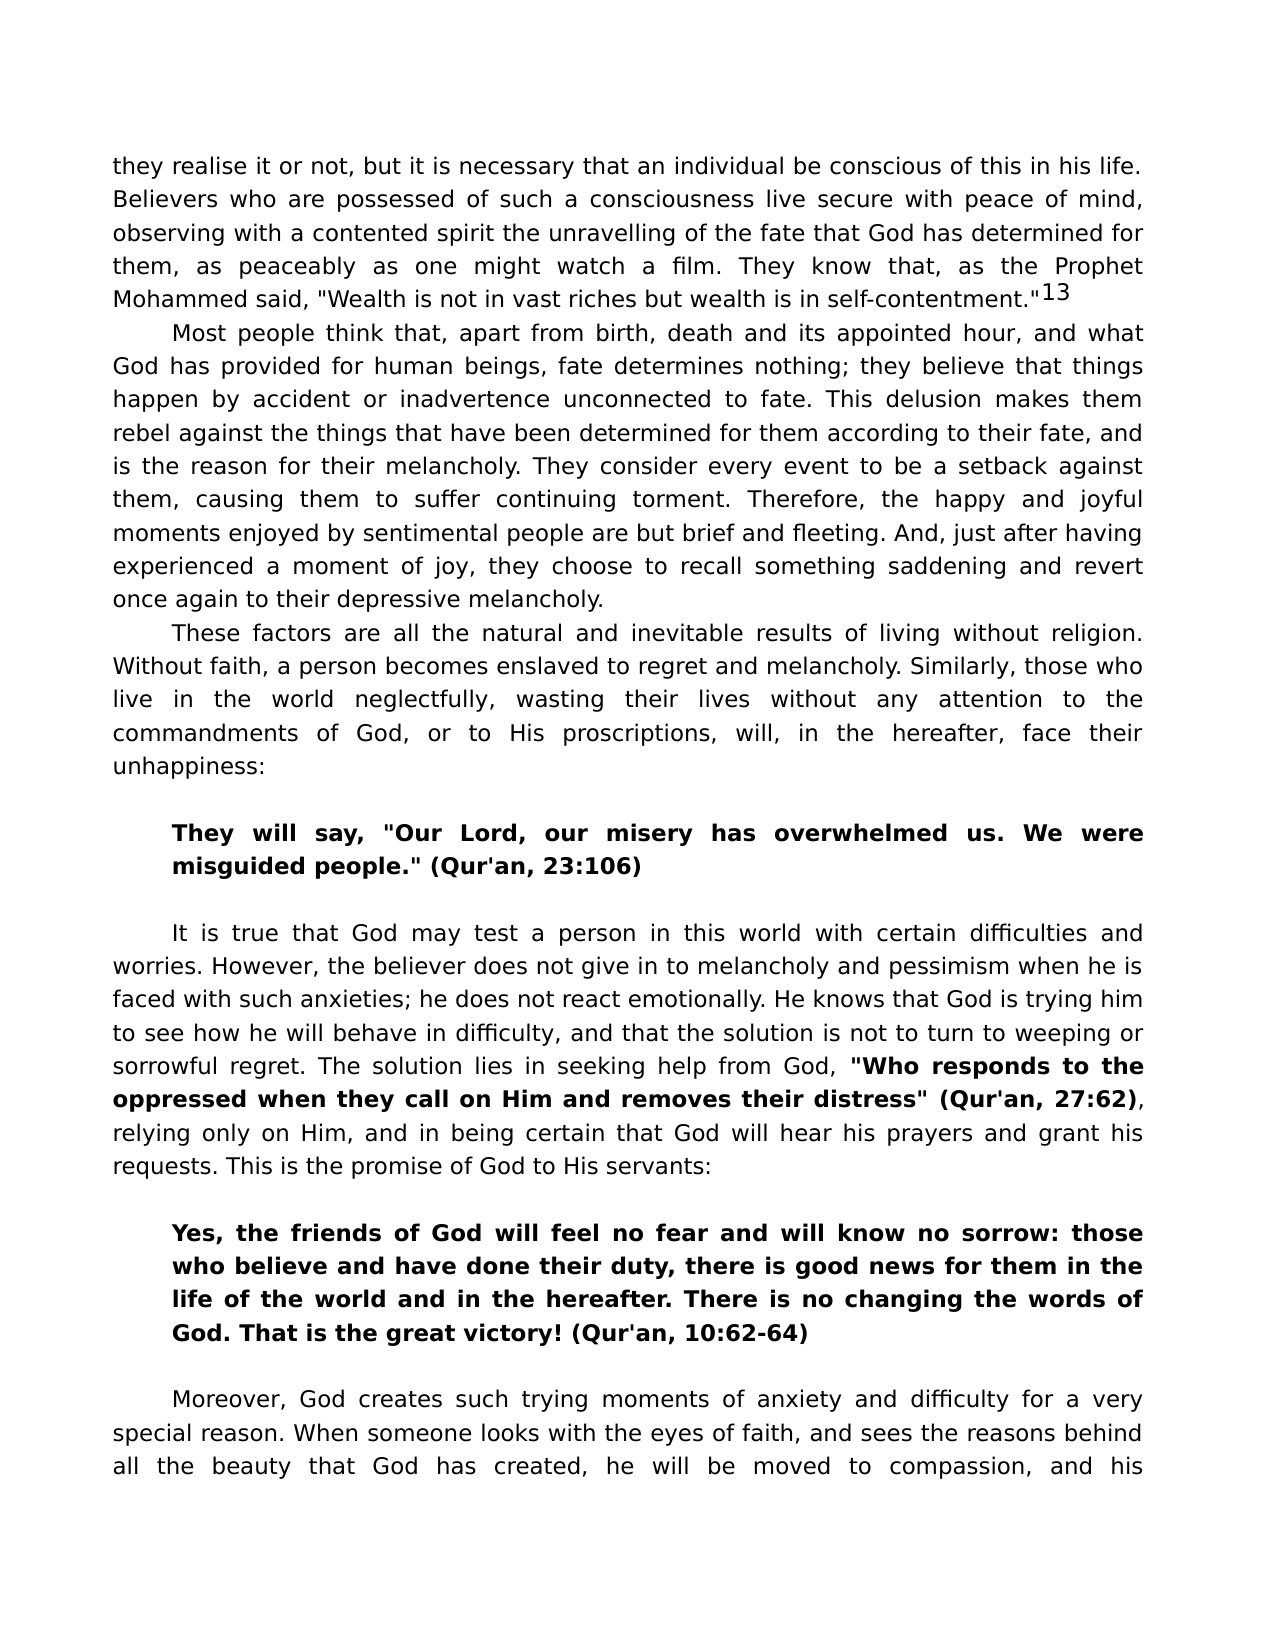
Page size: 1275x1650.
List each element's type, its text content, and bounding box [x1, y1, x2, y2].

text Moreover, God creates such trying moments of anxiety and difficulty for a very special reason. When someone looks with the eyes of faith, and sees the reasons behind all the beauty that God has created, he will be moved to compassion, and his [112, 1381, 1145, 1481]
text Yes, the friends of God will feel no fear and will know no sorrow: those who believe and have done their duty, there is good news for them in the life of the world and in the hereafter. There is no changing the words of God. That is the great victory! (Qur'an, 10:62-64) [172, 1214, 1145, 1348]
text Most people think that, apart from birth, death and its appointed hour, and what God has provided for human beings, fate determines nothing; they believe that things happen by accident or inadvertence unconnected to fate. This delusion makes them rebel against the things that have been determined for them according to their fate, and is the reason for their melancholy. They consider every event to be a setback against them, causing them to suffer continuing torment. Therefore, the happy and joyful moments enjoyed by sentimental people are but brief and fleeting. And, just after having experienced a moment of joy, they choose to recall something saddening and revert once again to their depressive melancholy. [112, 314, 1145, 614]
text They will say, "Our Lord, our misery has overwhelmed us. We were misguided people." (Qur'an, 23:106) [172, 814, 1145, 881]
text These factors are all the natural and inevitable results of living without religion. Without faith, a person becomes enslaved to regret and melancholy. Similarly, those who live in the world neglectfully, wasting their lives without any attention to the commandments of God, or to His proscriptions, will, in the hereafter, face their unhappiness: [112, 614, 1145, 781]
text they realise it or not, but it is necessary that an individual be conscious of this in his life. Believers who are possessed of such a consciousness live secure with peace of mind, observing with a contented spirit the unravelling of the fate that God has determined for them, as peaceably as one might watch a film. They know that, as the Prophet Mohammed said, "Wealth is not in vast riches but wealth is in self-contentment."13 [112, 148, 1145, 314]
text It is true that God may test a person in this world with certain difficulties and worries. However, the believer does not give in to melancholy and pessimism when he is faced with such anxieties; he does not react emotionally. He knows that God is trying him to see how he will behave in difficulty, and that the solution is not to turn to weeping or sorrowful regret. The solution lies in seeking help from God, "Who responds to the oppressed when they call on Him and removes their distress" (Qur'an, 27:62), relying only on Him, and in being certain that God will hear his prayers and grant his requests. This is the promise of God to His servants: [112, 914, 1145, 1181]
